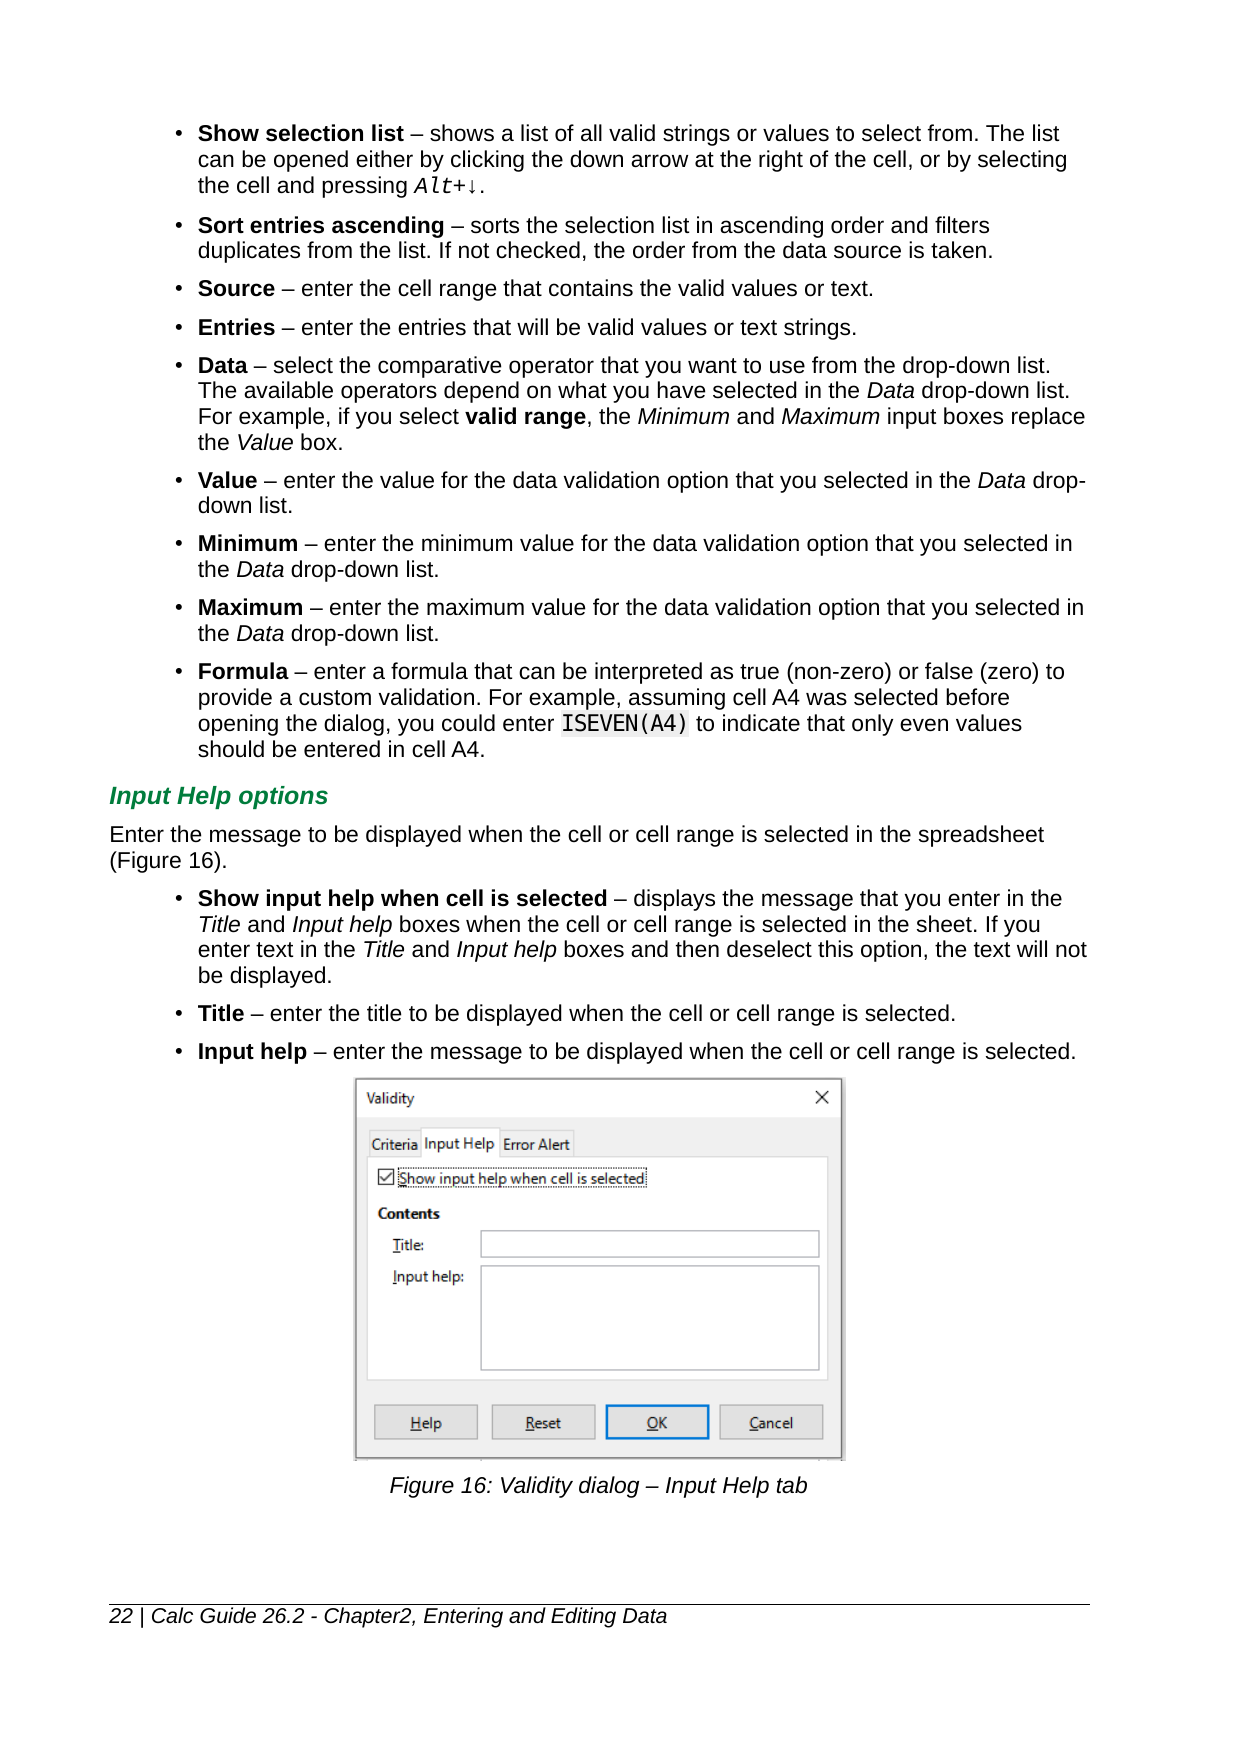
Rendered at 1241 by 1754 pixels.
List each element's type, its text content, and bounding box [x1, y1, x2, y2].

text Figure 16: Validity dialog – Input Help tab [353, 1473, 846, 1498]
list Data – select the comparative operator that you want to use from the drop-down list. The available operators depend on what you have selected in the Data drop-down list. For example, if you select valid range, the Minimum and Maximum input boxes replace the Value box. [183, 352, 1090, 455]
list Sort entries ascending – sorts the selection list in ascending order and filters duplicates from the list. If not checked, the order from the data source is taken. [183, 212, 1090, 264]
list Show input help when cell is selected – displays the message that you enter in the Title and Input help boxes when the cell or cell range is selected in the sheet. If you enter text in the Title and Input help boxes and then deselect this option, the text will not be displayed. [183, 886, 1090, 988]
list Maximum – enter the maximum value for the data validation option that you selected in the Data drop-down list. [183, 595, 1090, 646]
list Input help – enter the message to be displayed when the cell or cell range is selected. [183, 1039, 1090, 1064]
list Value – enter the value for the data validation option that you selected in the Data drop-down list. [183, 467, 1090, 519]
list Title – enter the title to be displayed when the cell or cell range is selected. [183, 1001, 1090, 1026]
list Minimum – enter the minimum value for the data validation option that you selected in the Data drop-down list. [183, 531, 1090, 582]
list Show selection list – shows a list of all valid strings or values to select from. The list can be opened either by clicking the down arrow at the right of the cell, or by selecting the cell and pressing Alt+↓. [183, 121, 1090, 200]
subtitle Input Help options [109, 782, 1090, 809]
picture [353, 1077, 846, 1461]
list Entries – enter the entries that will be valid values or text strings. [183, 314, 1090, 340]
list Source – enter the cell range that contains the valid values or text. [183, 276, 1090, 302]
list Enter the message to be displayed when the cell or cell range is selected in the spreadsheet (Figure 16). [109, 822, 1090, 873]
list Formula – enter a formula that can be interpreted as true (non-zero) or false (zero) to provide a custom validation. For example, assuming cell A4 was selected before opening the dialog, you could enter ISEVEN(A4) to indicate that only even values should be entered in cell A4. [183, 659, 1090, 762]
